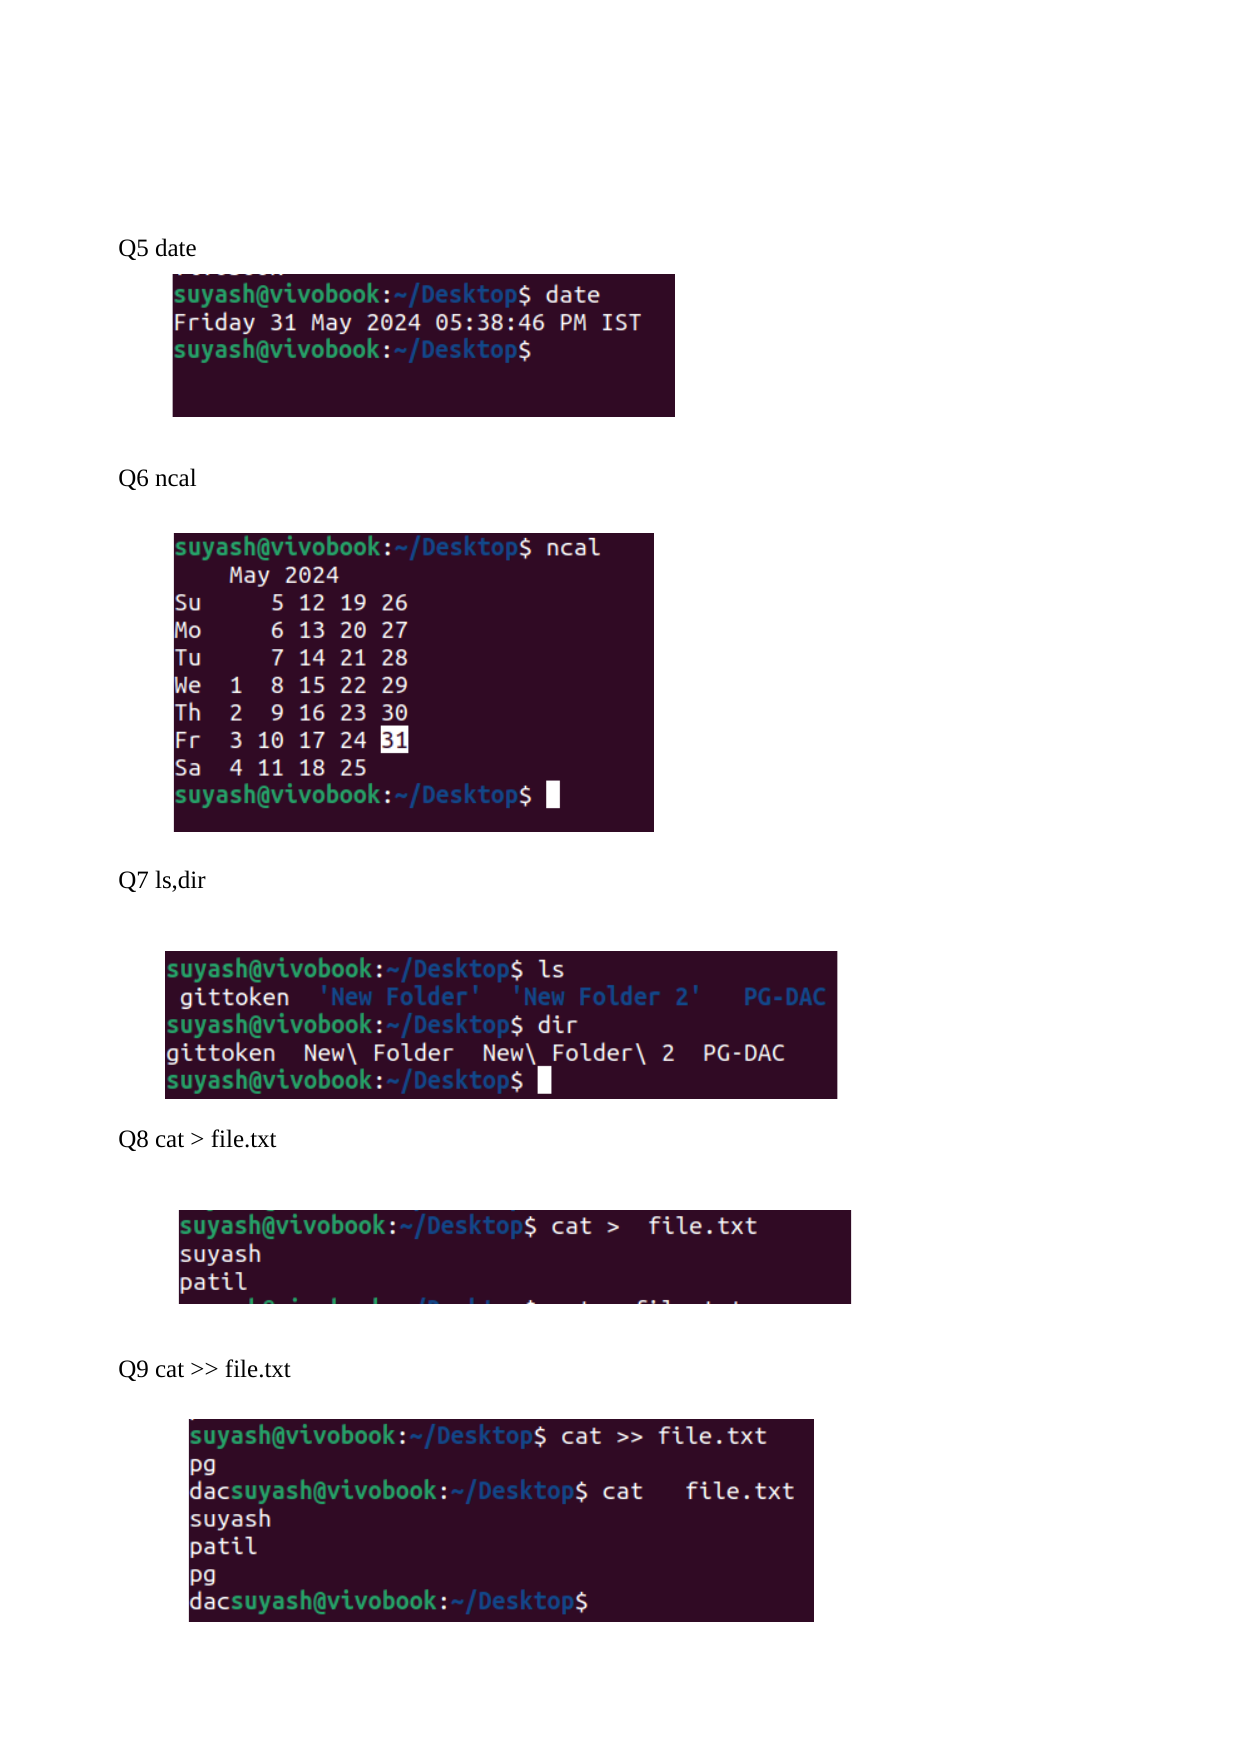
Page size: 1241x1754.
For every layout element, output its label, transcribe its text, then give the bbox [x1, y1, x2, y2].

text Q6 ncal [118, 463, 1122, 492]
picture [165, 951, 838, 1099]
picture [178, 1210, 852, 1304]
picture [173, 533, 654, 832]
picture [172, 274, 675, 417]
text Q5 date [118, 233, 1122, 262]
text Q8 cat > file.txt [118, 1124, 1122, 1153]
text Q9 cat >> file.txt [118, 1354, 1122, 1383]
picture [188, 1419, 814, 1622]
text Q7 ls,dir [118, 866, 1122, 894]
